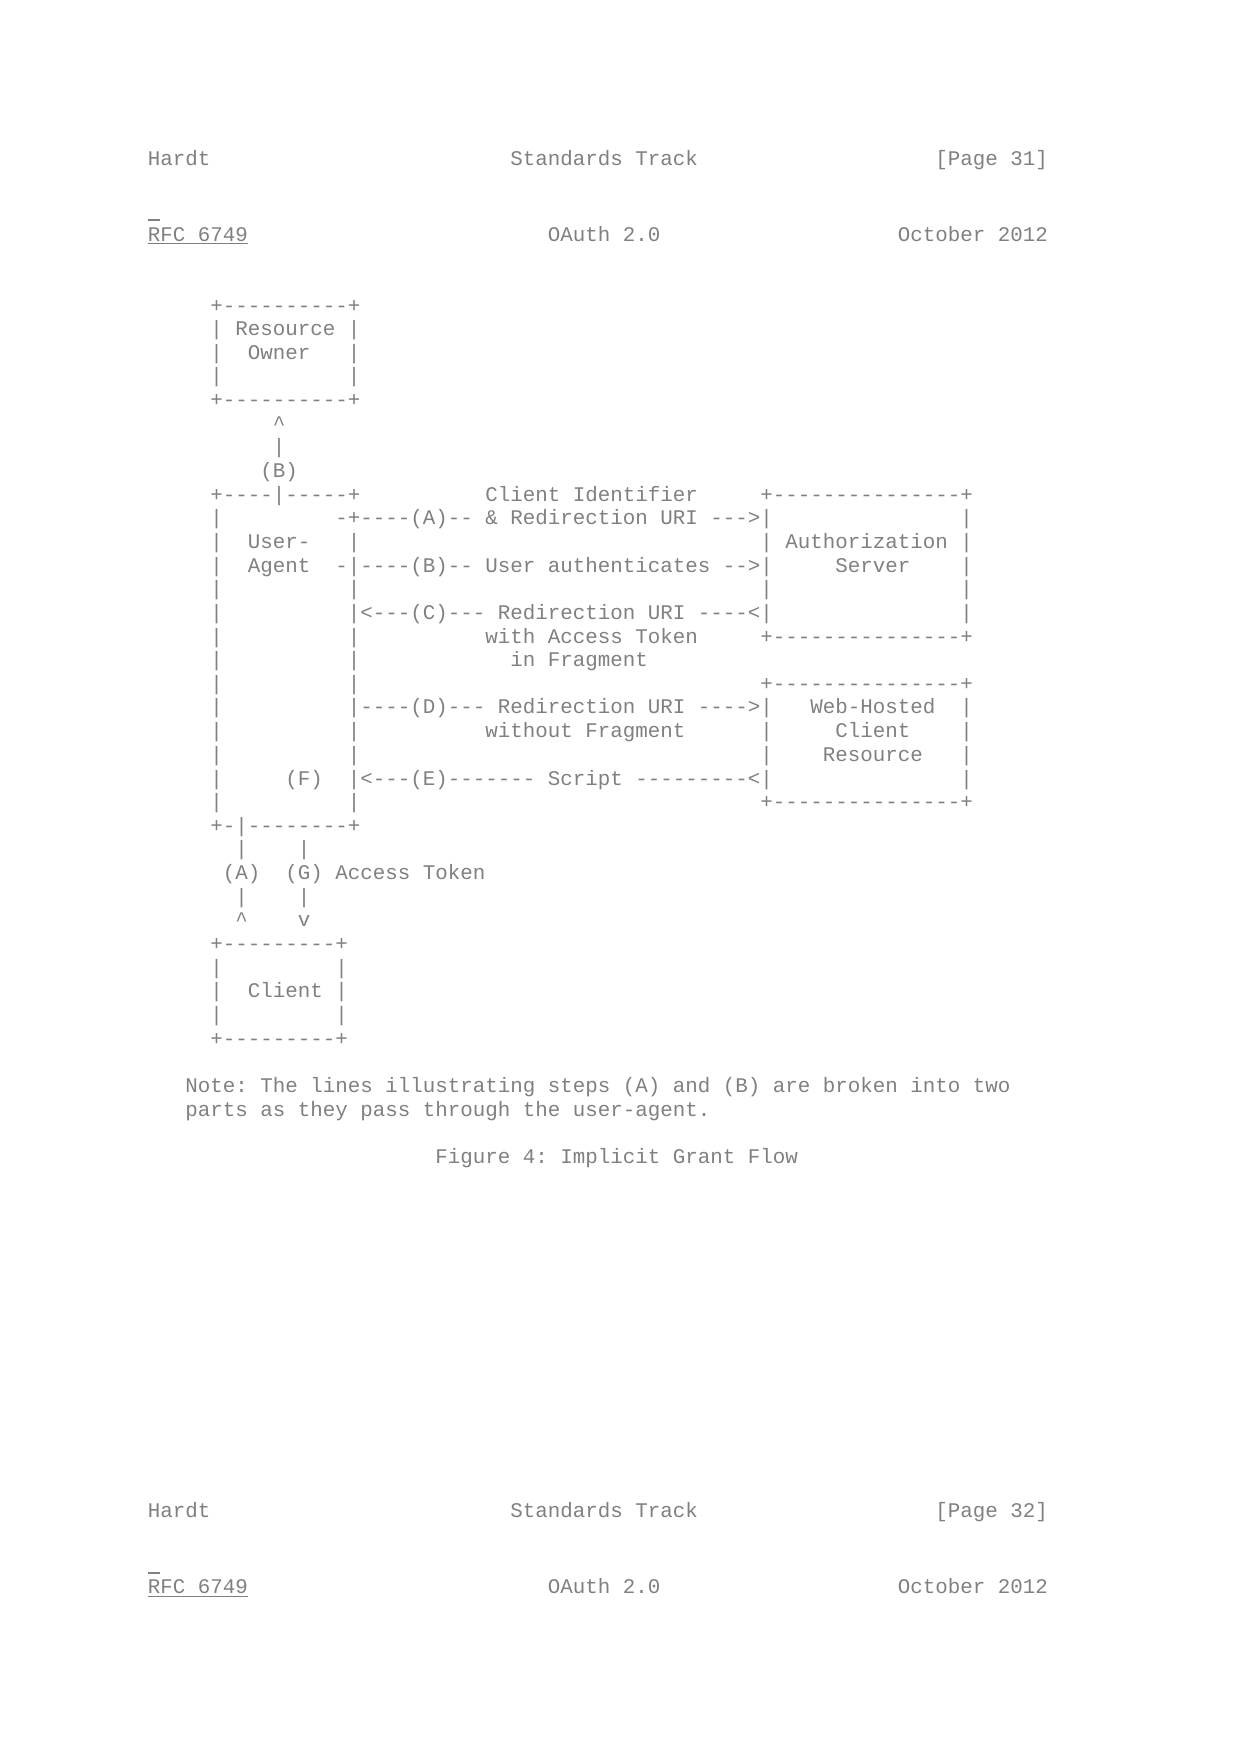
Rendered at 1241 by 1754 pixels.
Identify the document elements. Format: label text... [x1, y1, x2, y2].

text | Client | [148, 980, 1093, 1004]
text ^ [148, 413, 1093, 436]
text RFC 6749 OAuth 2.0 October 2012 [148, 224, 1093, 247]
text | User- | | Authorization | [148, 531, 1093, 555]
text | | | | [148, 578, 1093, 602]
text parts as they pass through the user-agent. [148, 1098, 1093, 1122]
text ^ v [148, 909, 1093, 933]
text | Resource | [148, 318, 1093, 342]
text | |----(D)--- Redirection URI ---->| Web-Hosted | [148, 697, 1093, 720]
text +----------+ [148, 294, 1093, 318]
text | | [148, 366, 1093, 389]
text | | with Access Token +---------------+ [148, 626, 1093, 649]
text | | [148, 957, 1093, 980]
text Hardt Standards Track [Page 32] [148, 1501, 1093, 1524]
text Figure 4: Implicit Grant Flow [148, 1146, 1093, 1169]
text | | [148, 1004, 1093, 1028]
text Hardt Standards Track [Page 31] [148, 148, 1093, 171]
text | [148, 436, 1093, 460]
text | |<---(C)--- Redirection URI ----<| | [148, 602, 1093, 626]
text | | [148, 886, 1093, 909]
text | | +---------------+ [148, 791, 1093, 815]
text | Owner | [148, 342, 1093, 366]
text +---------+ [148, 933, 1093, 957]
text | | | Resource | [148, 744, 1093, 767]
text +---------+ [148, 1028, 1093, 1051]
text Note: The lines illustrating steps (A) and (B) are broken into two [148, 1075, 1093, 1098]
text (A) (G) Access Token [148, 862, 1093, 886]
text | -+----(A)-- & Redirection URI --->| | [148, 507, 1093, 531]
text | (F) |<---(E)------- Script ---------<| | [148, 767, 1093, 791]
text | | [148, 838, 1093, 862]
text | Agent -|----(B)-- User authenticates -->| Server | [148, 555, 1093, 578]
text | | +---------------+ [148, 673, 1093, 697]
text +-|--------+ [148, 815, 1093, 838]
text (B) [148, 460, 1093, 484]
text +----|-----+ Client Identifier +---------------+ [148, 484, 1093, 507]
text | | without Fragment | Client | [148, 720, 1093, 744]
text +----------+ [148, 389, 1093, 413]
text | | in Fragment [148, 649, 1093, 673]
text RFC 6749 OAuth 2.0 October 2012 [148, 1577, 1093, 1600]
